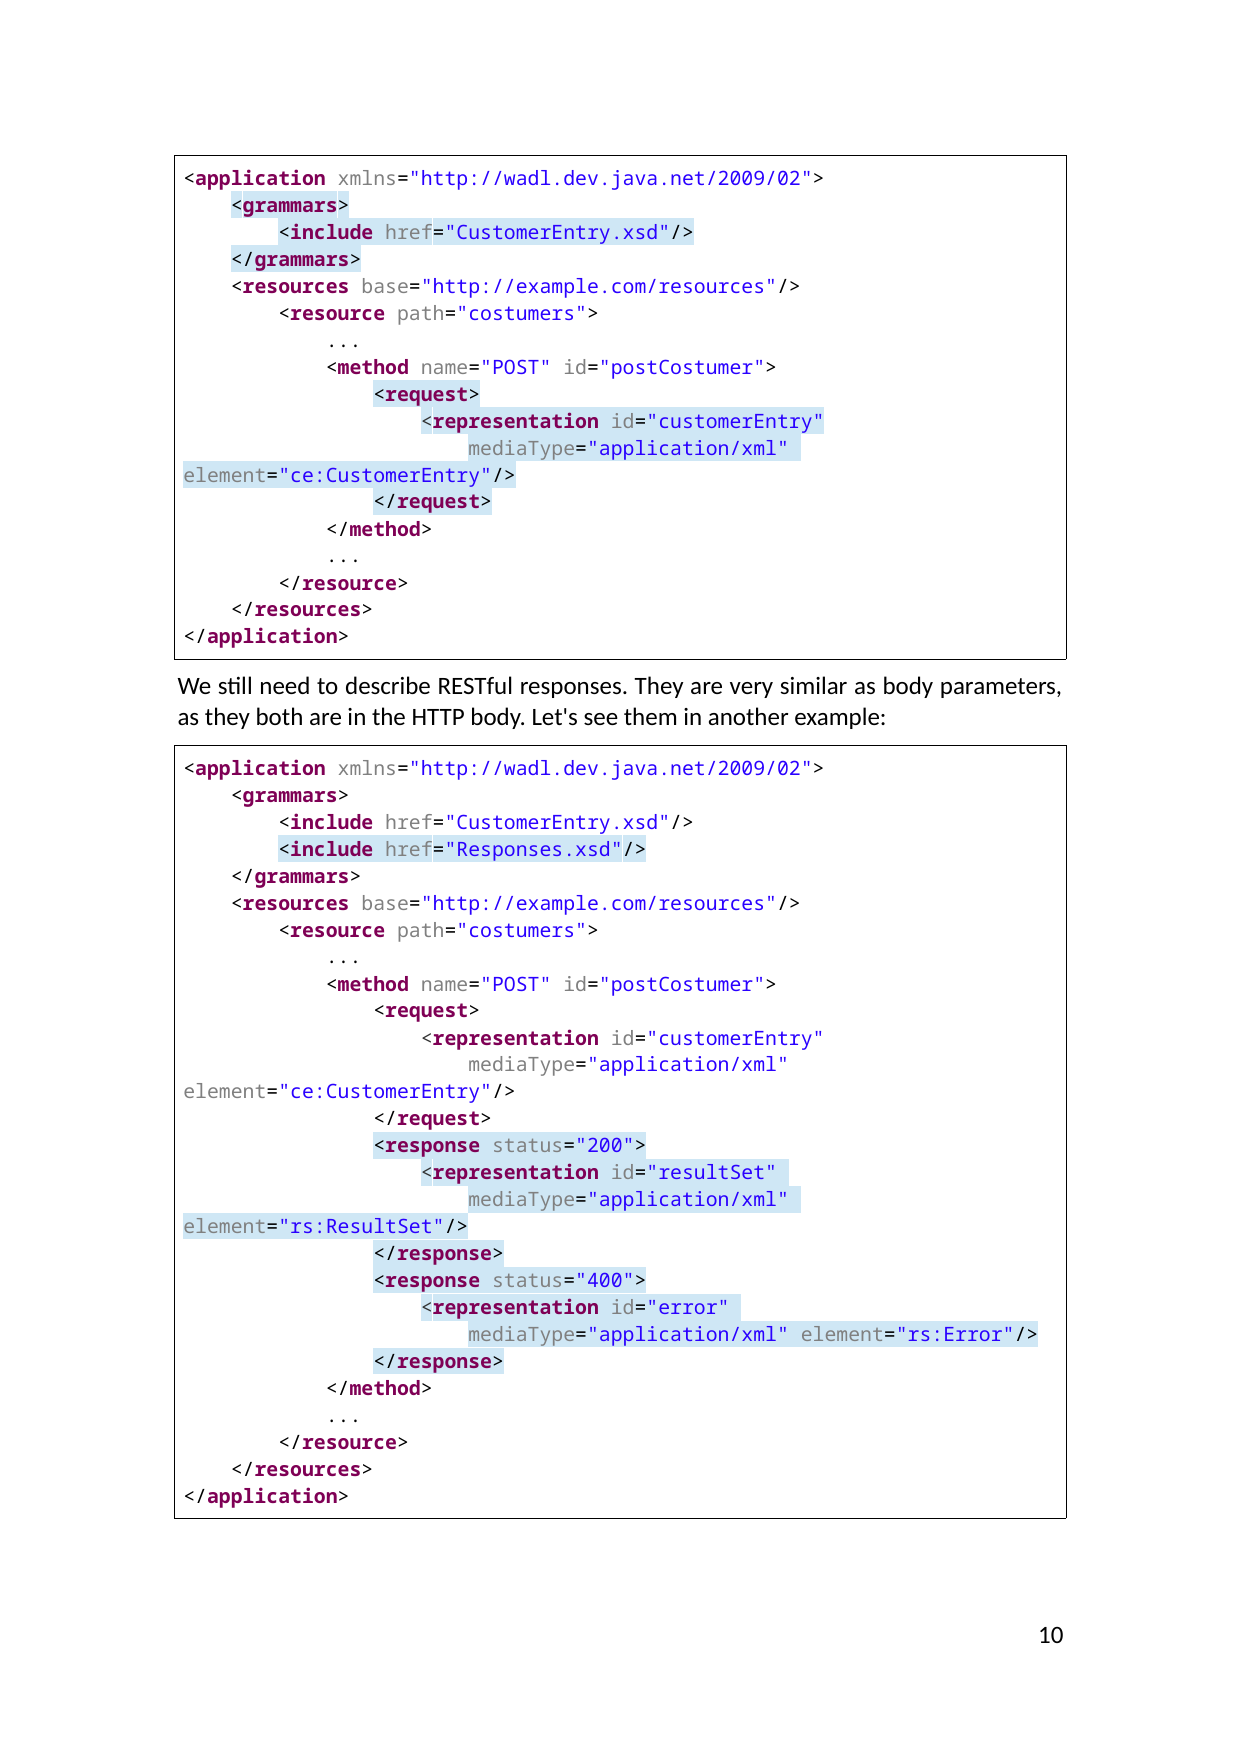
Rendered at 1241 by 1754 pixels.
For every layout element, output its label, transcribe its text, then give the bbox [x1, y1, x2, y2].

text </resources> [183, 1455, 1057, 1482]
text We still need to describe RESTful responses. They are very similar as body parameters, as they both are in the HTTP body. Let's see them in another example: [177, 660, 1063, 732]
text ... [183, 326, 1057, 353]
text <resources base="http://example.com/resources"/> [183, 889, 1057, 916]
text <resources base="http://example.com/resources"/> [183, 272, 1057, 299]
text <representation id="customerEntry" [183, 1024, 1057, 1051]
text <include href="Responses.xsd"/> [183, 835, 1057, 862]
text [175, 156, 1066, 659]
text ... [183, 542, 1057, 569]
text <resource path="costumers"> [183, 916, 1057, 943]
text </response> [183, 1239, 1057, 1267]
text <representation id="customerEntry" [183, 407, 1057, 434]
text </method> [183, 1374, 1057, 1401]
text </request> [183, 1105, 1057, 1132]
text <grammars> [183, 191, 1057, 218]
text <grammars> [183, 781, 1057, 808]
text <request> [183, 997, 1057, 1024]
text </resource> [183, 569, 1057, 596]
text mediaType="application/xml" element="rs:Error"/> [183, 1321, 1057, 1347]
text [177, 148, 1063, 155]
text <application xmlns="http://wadl.dev.java.net/2009/02"> [183, 754, 1057, 781]
text </grammars> [183, 245, 1057, 272]
text </request> [183, 488, 1057, 515]
text ... [183, 943, 1057, 970]
text <application xmlns="http://wadl.dev.java.net/2009/02"> [183, 164, 1057, 191]
text </resource> [183, 1428, 1057, 1455]
text </resources> [183, 596, 1057, 623]
text </grammars> [183, 862, 1057, 889]
text <response status="400"> [183, 1267, 1057, 1293]
text <method name="POST" id="postCostumer"> [183, 970, 1057, 997]
text <representation id="error" [183, 1293, 1057, 1321]
text <include href="CustomerEntry.xsd"/> [183, 808, 1057, 835]
text <response status="200"> [183, 1132, 1057, 1159]
text <representation id="resultSet" [183, 1159, 1057, 1186]
text </application> [183, 1482, 1057, 1509]
text ... [183, 1401, 1057, 1428]
text <resource path="costumers"> [183, 299, 1057, 326]
text <method name="POST" id="postCostumer"> [183, 353, 1057, 380]
text mediaType="application/xml" element="ce:CustomerEntry"/> [183, 434, 1057, 488]
text mediaType="application/xml" element="ce:CustomerEntry"/> [183, 1051, 1057, 1105]
text </method> [183, 515, 1057, 542]
text </response> [183, 1347, 1057, 1374]
text </application> [183, 623, 1057, 650]
text <request> [183, 380, 1057, 407]
text mediaType="application/xml" element="rs:ResultSet"/> [183, 1186, 1057, 1239]
text <include href="CustomerEntry.xsd"/> [183, 218, 1057, 245]
